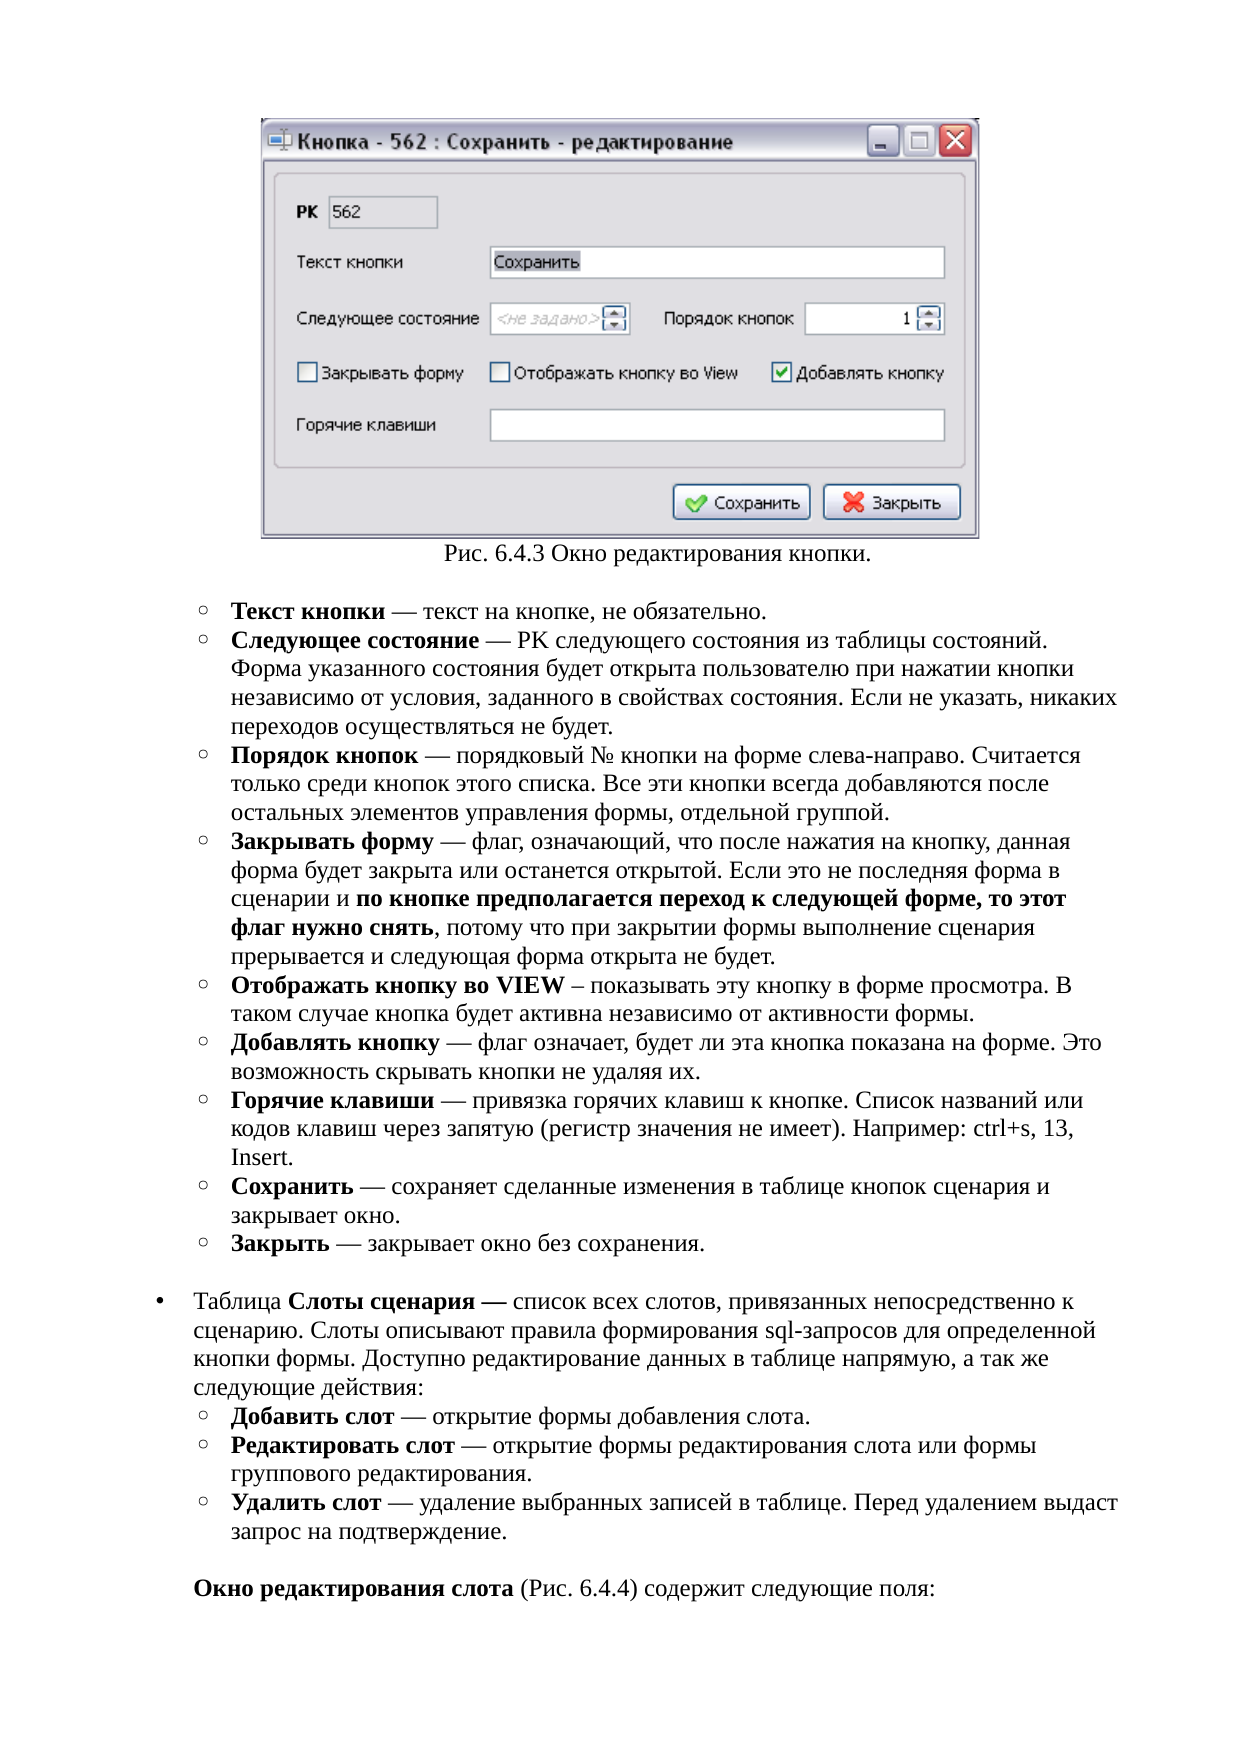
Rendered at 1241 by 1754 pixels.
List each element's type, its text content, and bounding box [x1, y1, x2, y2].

list Закрывать форму — флаг, означающий, что после нажатия на кнопку, данная форма будет закрыта или останется открытой. Если это не последняя форма в сценарии и по кнопке предполагается переход к следующей форме, то этот флаг нужно снять, потому что при закрытии формы выполнение сценария прерывается и следующая форма открыта не будет. [193, 826, 1122, 970]
list Порядок кнопок — порядковый № кнопки на форме слева-направо. Считается только среди кнопок этого списка. Все эти кнопки всегда добавляются после остальных элементов управления формы, отдельной группой. [193, 740, 1122, 826]
list Рис. 6.4.3 Окно редактирования кнопки. [156, 118, 1122, 567]
list Горячие клавиши — привязка горячих клавиш к кнопке. Список названий или кодов клавиш через запятую (регистр значения не имеет). Например: ctrl+s, 13, Insert. [193, 1085, 1122, 1171]
list Редактировать слот — открытие формы редактирования слота или формы группового редактирования. [193, 1430, 1122, 1487]
list Закрыть — закрывает окно без сохранения. [193, 1228, 1122, 1257]
list Текст кнопки — текст на кнопке, не обязательно. [193, 596, 1122, 625]
list Следующее состояние — PK следующего состояния из таблицы состояний. Форма указанного состояния будет открыта пользователю при нажатии кнопки независимо от условия, заданного в свойствах состояния. Если не указать, никаких переходов осуществляться не будет. [193, 625, 1122, 740]
list Удалить слот — удаление выбранных записей в таблице. Перед удалением выдаст запрос на подтверждение. [193, 1487, 1122, 1545]
list Таблица Слоты сценария — список всех слотов, привязанных непосредственно к сценарию. Слоты описывают правила формирования sql-запросов для определенной кнопки формы. Доступно редактирование данных в таблице напрямую, а так же следующие действия: [156, 1286, 1122, 1401]
list Окно редактирования слота (Рис. 6.4.4) содержит следующие поля: [156, 1573, 1122, 1602]
picture [260, 118, 980, 539]
list Добавлять кнопку — флаг означает, будет ли эта кнопка показана на форме. Это возможность скрывать кнопки не удаляя их. [193, 1027, 1122, 1085]
list Отображать кнопку во VIEW – показывать эту кнопку в форме просмотра. В таком случае кнопка будет активна независимо от активности формы. [193, 970, 1122, 1027]
list Сохранить — сохраняет сделанные изменения в таблице кнопок сценария и закрывает окно. [193, 1171, 1122, 1228]
list Добавить слот — открытие формы добавления слота. [193, 1401, 1122, 1430]
